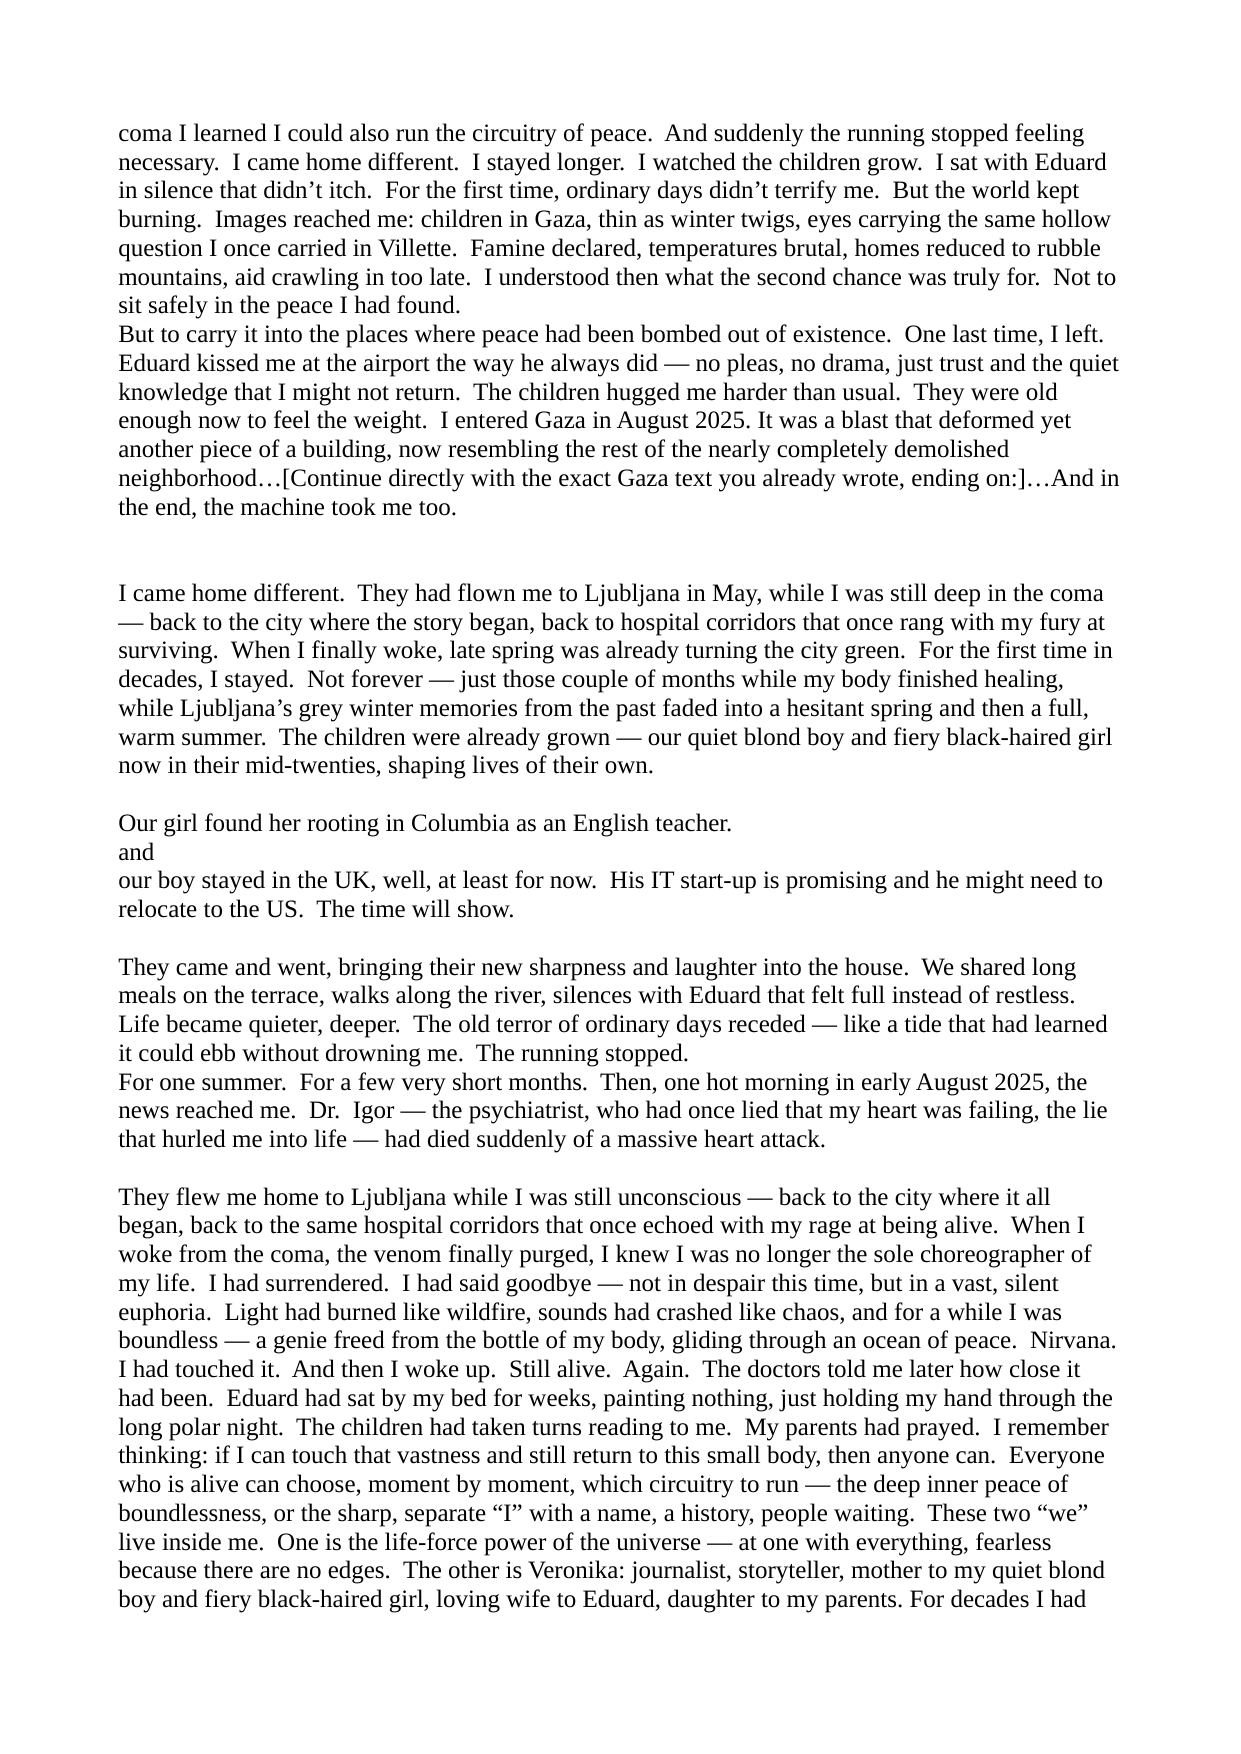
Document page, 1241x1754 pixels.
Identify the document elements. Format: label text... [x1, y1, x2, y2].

text our boy stayed in the UK, well, at least for now. His IT start-up is promising and he might need to relocate to the US. The time will show. [118, 866, 1122, 923]
text coma I learned I could also run the circuitry of peace. And suddenly the running stopped feeling necessary. I came home different. I stayed longer. I watched the children grow. I sat with Eduard in silence that didn’t itch. For the first time, ordinary days didn’t terrify me. But the world kept burning. Images reached me: children in Gaza, thin as winter twigs, eyes carrying the same hollow question I once carried in Villette. Famine declared, temperatures brutal, homes reduced to rubble mountains, aid crawling in too late. I understood then what the second chance was truly for. Not to sit safely in the peace I had found. [118, 118, 1122, 319]
text They flew me home to Ljubljana while I was still unconscious — back to the city where it all began, back to the same hospital corridors that once echoed with my rage at being alive. When I woke from the coma, the venom finally purged, I knew I was no longer the sole choreographer of my life. I had surrendered. I had said goodbye — not in despair this time, but in a vast, silent euphoria. Light had burned like wildfire, sounds had crashed like chaos, and for a while I was boundless — a genie freed from the bottle of my body, gliding through an ocean of peace. Nirvana. I had touched it. And then I woke up. Still alive. Again. The doctors told me later how close it had been. Eduard had sat by my bed for weeks, painting nothing, just holding my hand through the long polar night. The children had taken turns reading to me. My parents had prayed. I remember thinking: if I can touch that vastness and still return to this small body, then anyone can. Everyone who is alive can choose, moment by moment, which circuitry to run — the deep inner peace of boundlessness, or the sharp, separate “I” with a name, a history, people waiting. These two “we” live inside me. One is the life-force power of the universe — at one with everything, fearless because there are no edges. The other is Veronika: journalist, storyteller, mother to my quiet blond boy and fiery black-haired girl, loving wife to Eduard, daughter to my parents. For decades I had [118, 1182, 1122, 1613]
text and [118, 837, 1122, 866]
text I came home different. They had flown me to Ljubljana in May, while I was still deep in the coma — back to the city where the story began, back to hospital corridors that once rang with my fury at surviving. When I finally woke, late spring was already turning the city green. For the first time in decades, I stayed. Not forever — just those couple of months while my body finished healing, while Ljubljana’s grey winter memories from the past faded into a hesitant spring and then a full, warm summer. The children were already grown — our quiet blond boy and fiery black-haired girl now in their mid-twenties, shaping lives of their own. [118, 578, 1122, 779]
text But to carry it into the places where peace had been bombed out of existence. One last time, I left. Eduard kissed me at the airport the way he always did — no pleas, no drama, just trust and the quiet knowledge that I might not return. The children hugged me harder than usual. They were old enough now to feel the weight. I entered Gaza in August 2025. It was a blast that deformed yet another piece of a building, now resembling the rest of the nearly completely demolished neighborhood…[Continue directly with the exact Gaza text you already wrote, ending on:]…And in the end, the machine took me too. [118, 319, 1122, 521]
text For one summer. For a few very short months. Then, one hot morning in early August 2025, the news reached me. Dr. Igor — the psychiatrist, who had once lied that my heart was failing, the lie that hurled me into life — had died suddenly of a massive heart attack. [118, 1067, 1122, 1153]
text Our girl found her rooting in Columbia as an English teacher. [118, 808, 1122, 837]
text They came and went, bringing their new sharpness and laughter into the house. We shared long meals on the terrace, walks along the river, silences with Eduard that felt full instead of restless. Life became quieter, deeper. The old terror of ordinary days receded — like a tide that had learned it could ebb without drowning me. The running stopped. [118, 952, 1122, 1067]
